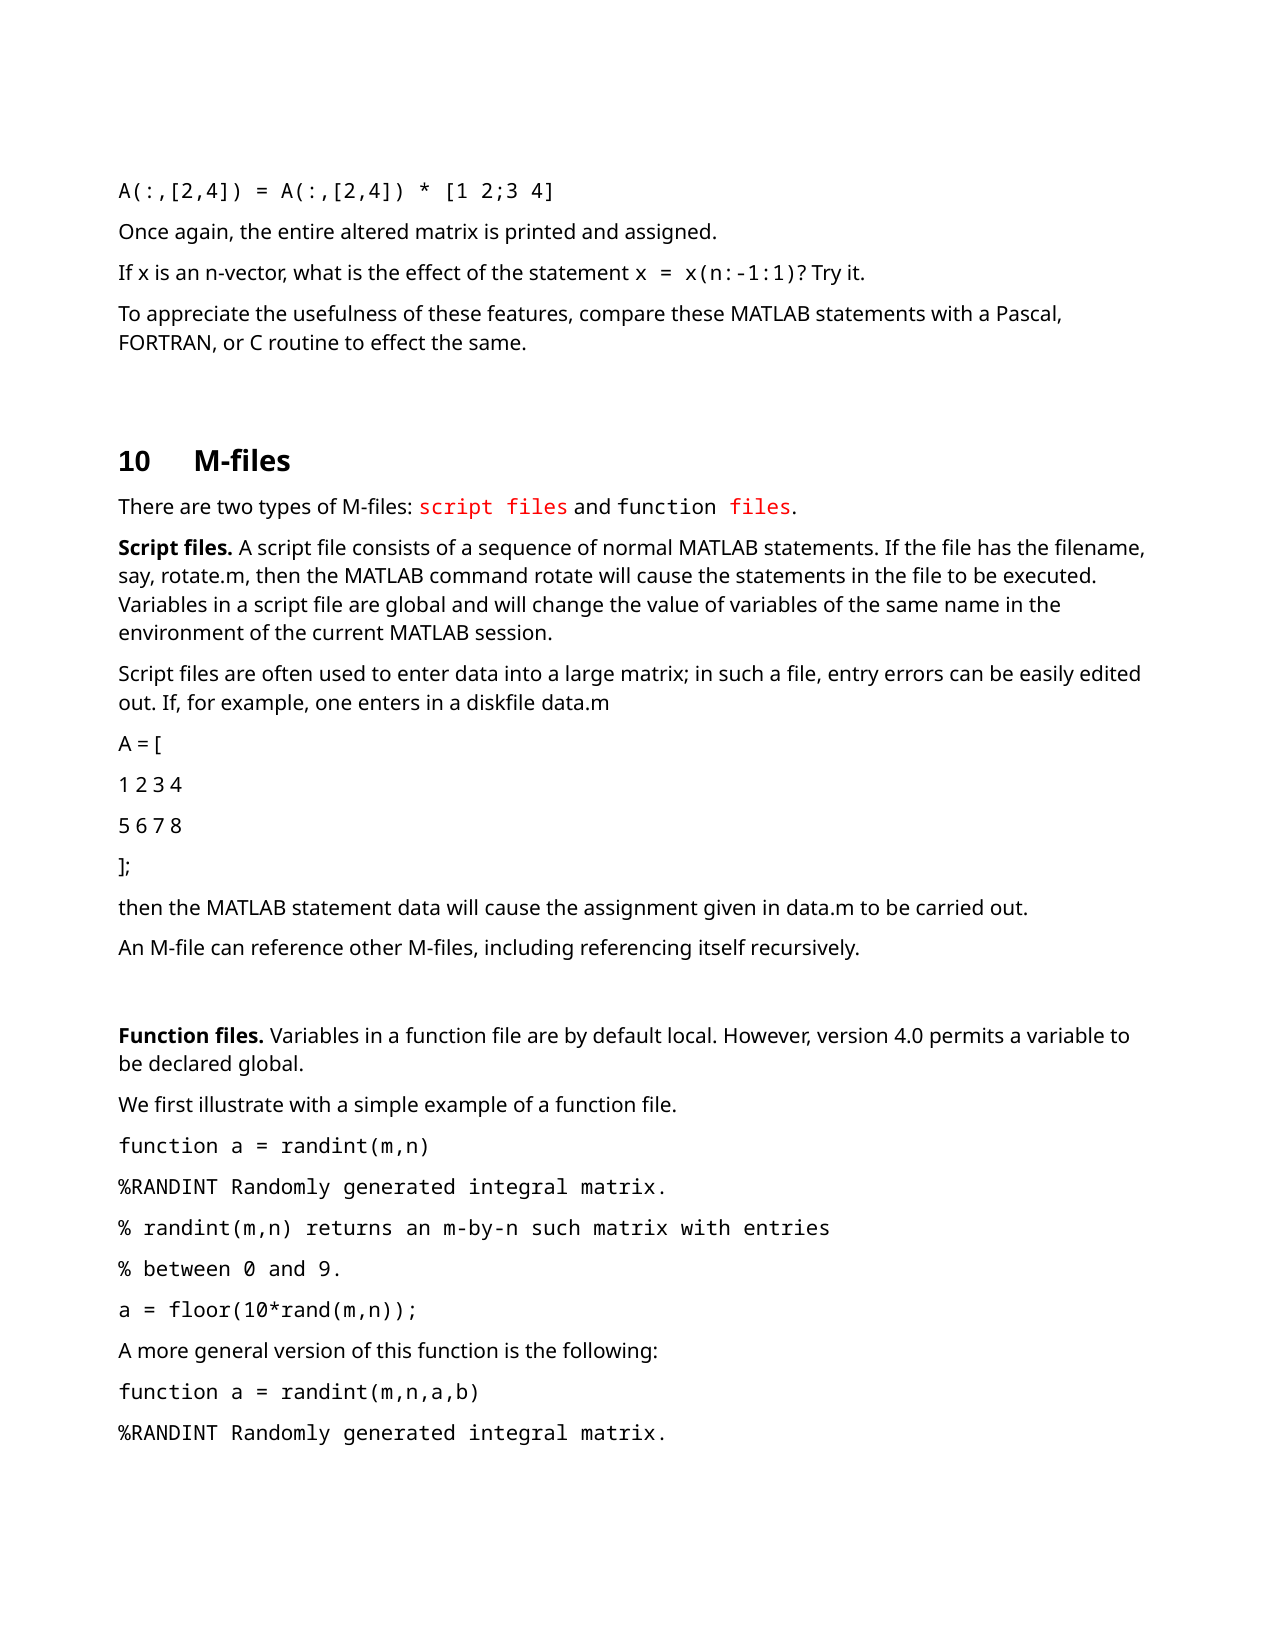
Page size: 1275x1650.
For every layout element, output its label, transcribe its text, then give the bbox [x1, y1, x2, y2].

text ]; [118, 852, 1157, 880]
text A = [ [118, 729, 1157, 757]
text Script files. A script file consists of a sequence of normal MATLAB statements. If the file has the filename, say, rotate.m, then the MATLAB command rotate will cause the statements in the file to be executed. Variables in a script file are global and will change the value of variables of the same name in the environment of the current MATLAB session. [118, 533, 1157, 647]
text To appreciate the usefulness of these features, compare these MATLAB statements with a Pascal, FORTRAN, or C routine to effect the same. [118, 299, 1157, 356]
text Once again, the entire altered matrix is printed and assigned. [118, 217, 1157, 246]
text 1 2 3 4 [118, 770, 1157, 798]
text a = floor(10*rand(m,n)); [118, 1295, 1157, 1323]
text A(:,[2,4]) = A(:,[2,4]) * [1 2;3 4] [118, 176, 1157, 205]
text % randint(m,n) returns an m-by-n such matrix with entries [118, 1213, 1157, 1242]
text There are two types of M-files: script files and function files. [118, 492, 1157, 521]
text then the MATLAB statement data will cause the assignment given in data.m to be carried out. [118, 893, 1157, 921]
text We first illustrate with a simple example of a function file. [118, 1090, 1157, 1119]
text 5 6 7 8 [118, 811, 1157, 839]
text %RANDINT Randomly generated integral matrix. [118, 1418, 1157, 1446]
text % between 0 and 9. [118, 1254, 1157, 1283]
text Function files. Variables in a function file are by default local. However, version 4.0 permits a variable to be declared global. [118, 1021, 1157, 1078]
text If x is an n-vector, what is the effect of the statement x = x(n:-1:1)? Try it. [118, 258, 1157, 287]
text %RANDINT Randomly generated integral matrix. [118, 1172, 1157, 1201]
text A more general version of this function is the following: [118, 1336, 1157, 1364]
text function a = randint(m,n) [118, 1131, 1157, 1160]
text function a = randint(m,n,a,b) [118, 1377, 1157, 1405]
text Script files are often used to enter data into a large matrix; in such a file, entry errors can be easily edited out. If, for example, one enters in a diskfile data.m [118, 659, 1157, 716]
text An M-file can reference other M-files, including referencing itself recursively. [118, 933, 1157, 962]
subtitle M-files [118, 440, 1157, 480]
